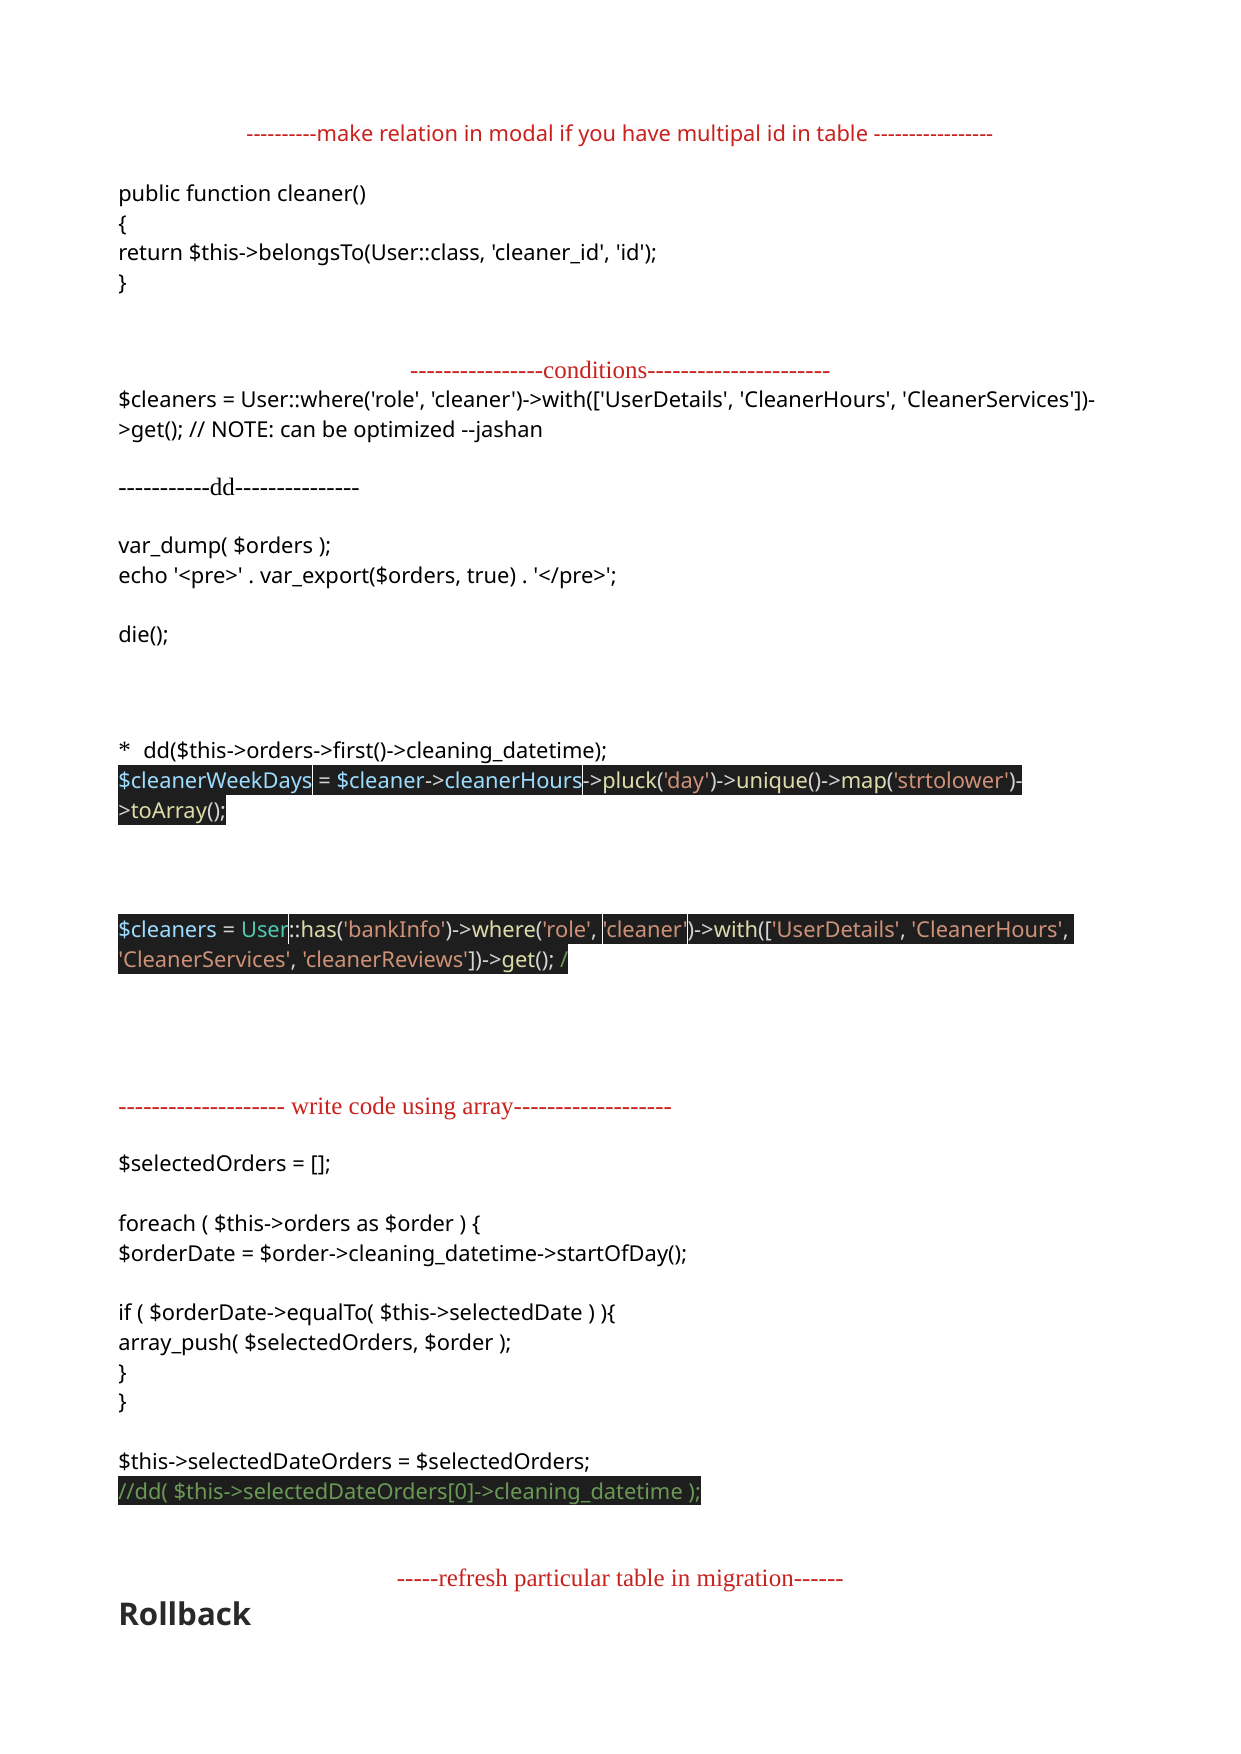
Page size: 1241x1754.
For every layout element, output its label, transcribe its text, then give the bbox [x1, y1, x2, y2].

text return $this->belongsTo(User::class, 'cleaner_id', 'id'); [118, 237, 1122, 267]
text //dd( $this->selectedDateOrders[0]->cleaning_datetime ); [118, 1476, 1122, 1505]
text -----------dd--------------- [118, 472, 1122, 501]
text $this->selectedDateOrders = $selectedOrders; [118, 1446, 1122, 1476]
text -------------------- write code using array------------------- [118, 1091, 1122, 1119]
text $orderDate = $order->cleaning_datetime->startOfDay(); [118, 1237, 1122, 1267]
text echo '<pre>' . var_export($orders, true) . '</pre>'; [118, 560, 1122, 589]
text $cleaners = User::has('bankInfo')->where('role', 'cleaner')->with(['UserDetails', 'CleanerHours', 'CleanerServices', 'cleanerReviews'])->get(); / [118, 914, 1122, 974]
text * dd($this->orders->first()->cleaning_datetime); [118, 735, 1122, 765]
text $selectedOrders = []; [118, 1148, 1122, 1178]
text die(); [118, 619, 1122, 649]
text ----------------conditions---------------------- [118, 355, 1122, 384]
text Rollback [118, 1592, 1122, 1634]
text $cleanerWeekDays = $cleaner->cleanerHours->pluck('day')->unique()->map('strtolower')->toArray(); [118, 765, 1122, 825]
text { [118, 207, 1122, 237]
text } [118, 1386, 1122, 1416]
text array_push( $selectedOrders, $order ); [118, 1327, 1122, 1357]
text } [118, 1357, 1122, 1386]
text if ( $orderDate->equalTo( $this->selectedDate ) ){ [118, 1297, 1122, 1327]
text public function cleaner() [118, 178, 1122, 207]
text var_dump( $orders ); [118, 530, 1122, 560]
text $cleaners = User::where('role', 'cleaner')->with(['UserDetails', 'CleanerHours', 'CleanerServices'])->get(); // NOTE: can be optimized --jashan [118, 384, 1122, 444]
text } [118, 267, 1122, 297]
text -----refresh particular table in migration------ [118, 1563, 1122, 1592]
text ----------make relation in modal if you have multipal id in table ----------------- [118, 118, 1122, 148]
text foreach ( $this->orders as $order ) { [118, 1208, 1122, 1237]
